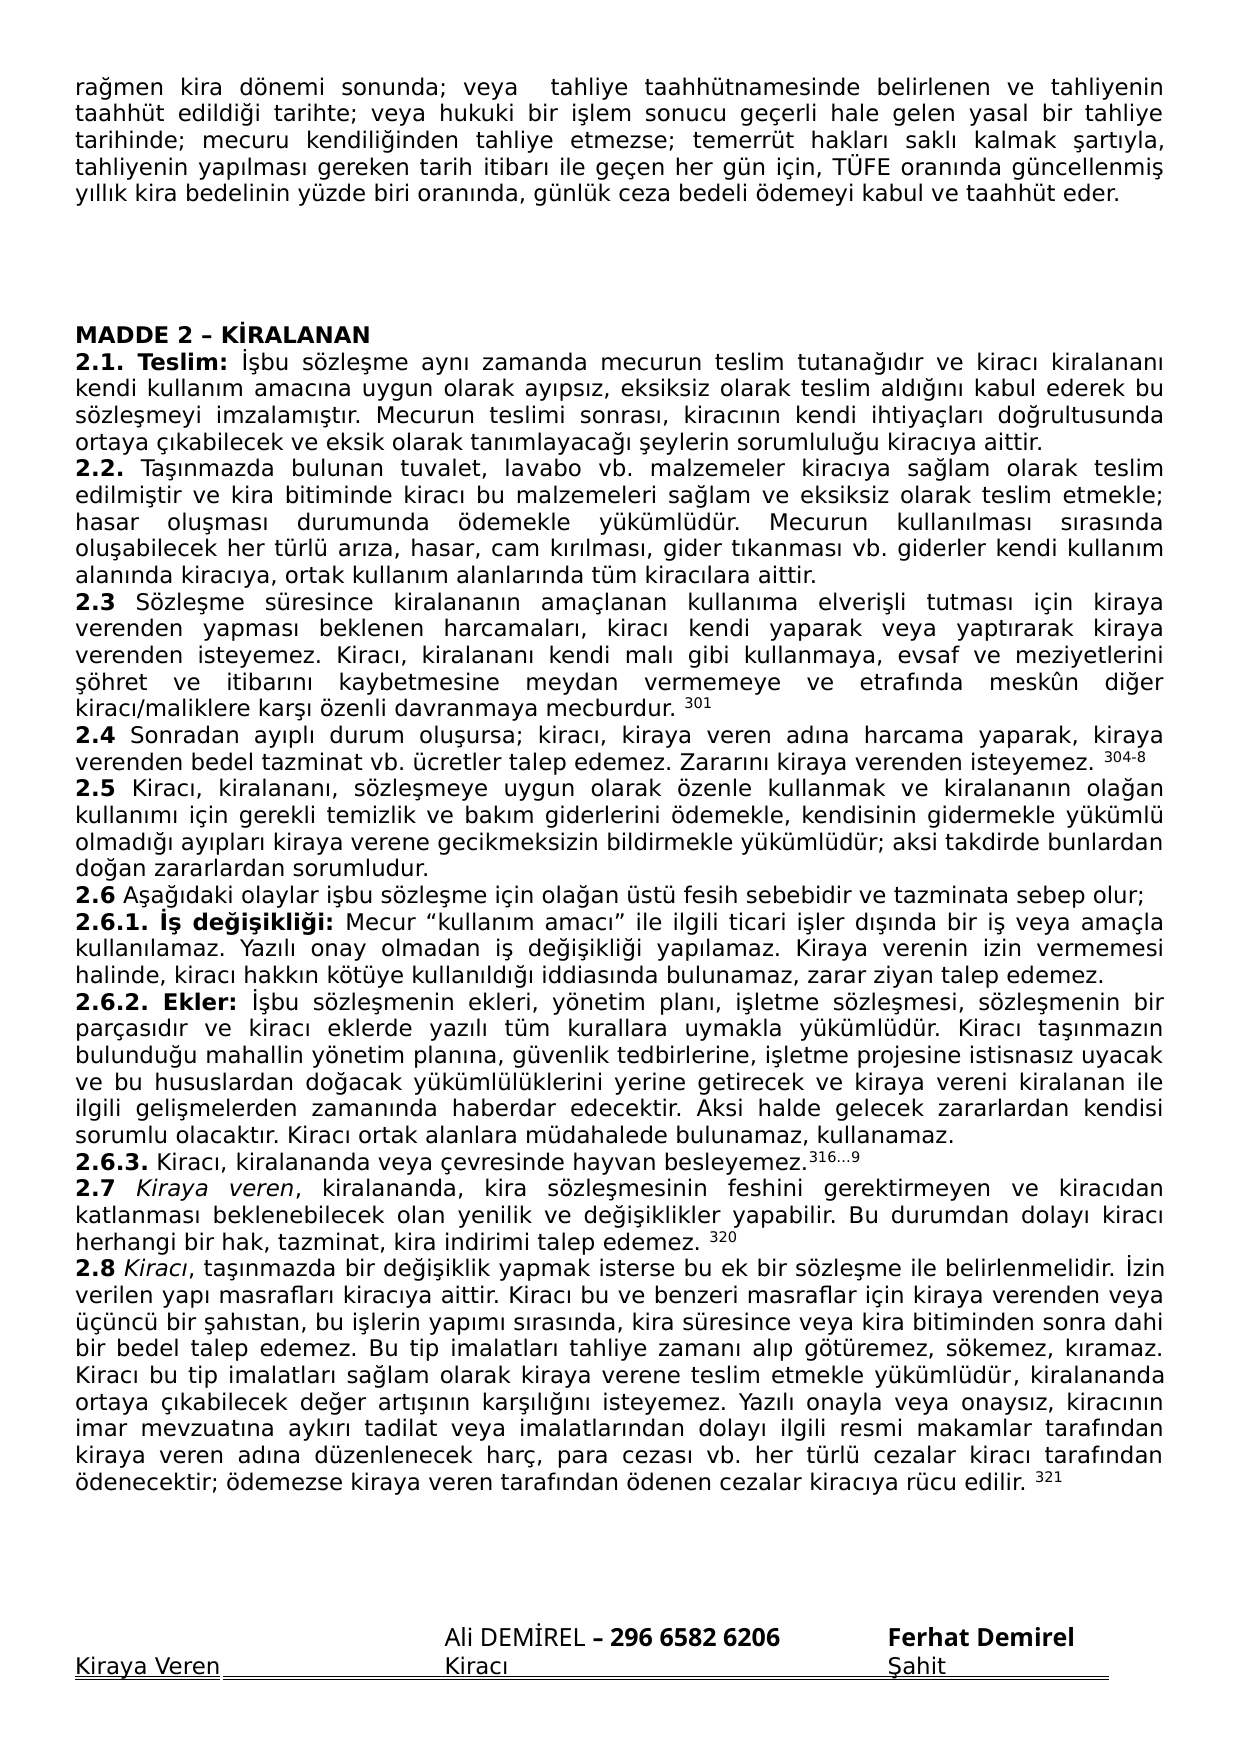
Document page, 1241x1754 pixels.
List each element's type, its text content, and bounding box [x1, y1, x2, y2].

text 2.6.1. İş değişikliği: Mecur “kullanım amacı” ile ilgili ticari işler dışında bir iş veya amaçla kullanılamaz. Yazılı onay olmadan iş değişikliği yapılamaz. Kiraya verenin izin vermemesi halinde, kiracı hakkın kötüye kullanıldığı iddiasında bulunamaz, zarar ziyan talep edemez. [75, 909, 1165, 989]
text 2.8 Kiracı, taşınmazda bir değişiklik yapmak isterse bu ek bir sözleşme ile belirlenmelidir. İzin verilen yapı masrafları kiracıya aittir. Kiracı bu ve benzeri masraflar için kiraya verenden veya üçüncü bir şahıstan, bu işlerin yapımı sırasında, kira süresince veya kira bitiminden sonra dahi bir bedel talep edemez. Bu tip imalatları tahliye zamanı alıp götüremez, sökemez, kıramaz. Kiracı bu tip imalatları sağlam olarak kiraya verene teslim etmekle yükümlüdür, kiralananda ortaya çıkabilecek değer artışının karşılığını isteyemez. Yazılı onayla veya onaysız, kiracının imar mevzuatına aykırı tadilat veya imalatlarından dolayı ilgili resmi makamlar tarafından kiraya veren adına düzenlenecek harç, para cezası vb. her türlü cezalar kiracı tarafından ödenecektir; ödemezse kiraya veren tarafından ödenen cezalar kiracıya rücu edilir. 321 [75, 1255, 1165, 1495]
text 2.5 Kiracı, kiralananı, sözleşmeye uygun olarak özenle kullanmak ve kiralananın olağan kullanımı için gerekli temizlik ve bakım giderlerini ödemekle, kendisinin gidermekle yükümlü olmadığı ayıpları kiraya verene gecikmeksizin bildirmekle yükümlüdür; aksi takdirde bunlardan doğan zararlardan sorumludur. [75, 775, 1165, 882]
text 2.7 Kiraya veren, kiralananda, kira sözleşmesinin feshini gerektirmeyen ve kiracıdan katlanması beklenebilecek olan yenilik ve değişiklikler yapabilir. Bu durumdan dolayı kiracı herhangi bir hak, tazminat, kira indirimi talep edemez. 320 [75, 1175, 1165, 1255]
text 2.3 Sözleşme süresince kiralananın amaçlanan kullanıma elverişli tutması için kiraya verenden yapması beklenen harcamaları, kiracı kendi yaparak veya yaptırarak kiraya verenden isteyemez. Kiracı, kiralananı kendi malı gibi kullanmaya, evsaf ve meziyetlerini şöhret ve itibarını kaybetmesine meydan vermemeye ve etrafında meskûn diğer kiracı/maliklere karşı özenli davranmaya mecburdur. 301 [75, 589, 1165, 722]
text 2.6.2. Ekler: İşbu sözleşmenin ekleri, yönetim planı, işletme sözleşmesi, sözleşmenin bir parçasıdır ve kiracı eklerde yazılı tüm kurallara uymakla yükümlüdür. Kiracı taşınmazın bulunduğu mahallin yönetim planına, güvenlik tedbirlerine, işletme projesine istisnasız uyacak ve bu hususlardan doğacak yükümlülüklerini yerine getirecek ve kiraya vereni kiralanan ile ilgili gelişmelerden zamanında haberdar edecektir. Aksi halde gelecek zararlardan kendisi sorumlu olacaktır. Kiracı ortak alanlara müdahalede bulunamaz, kullanamaz. [75, 989, 1165, 1149]
text 2.2. Taşınmazda bulunan tuvalet, lavabo vb. malzemeler kiracıya sağlam olarak teslim edilmiştir ve kira bitiminde kiracı bu malzemeleri sağlam ve eksiksiz olarak teslim etmekle; hasar oluşması durumunda ödemekle yükümlüdür. Mecurun kullanılması sırasında oluşabilecek her türlü arıza, hasar, cam kırılması, gider tıkanması vb. giderler kendi kullanım alanında kiracıya, ortak kullanım alanlarında tüm kiracılara aittir. [75, 455, 1165, 589]
text rağmen kira dönemi sonunda; veya tahliye taahhütnamesinde belirlenen ve tahliyenin taahhüt edildiği tarihte; veya hukuki bir işlem sonucu geçerli hale gelen yasal bir tahliye tarihinde; mecuru kendiliğinden tahliye etmezse; temerrüt hakları saklı kalmak şartıyla, tahliyenin yapılması gereken tarih itibarı ile geçen her gün için, TÜFE oranında güncellenmiş yıllık kira bedelinin yüzde biri oranında, günlük ceza bedeli ödemeyi kabul ve taahhüt eder. [75, 74, 1165, 207]
text 2.4 Sonradan ayıplı durum oluşursa; kiracı, kiraya veren adına harcama yaparak, kiraya verenden bedel tazminat vb. ücretler talep edemez. Zararını kiraya verenden isteyemez. 304-8 [75, 722, 1165, 775]
text 2.6.3. Kiracı, kiralananda veya çevresinde hayvan besleyemez.316…9 [75, 1149, 1165, 1175]
text 2.1. Teslim: İşbu sözleşme aynı zamanda mecurun teslim tutanağıdır ve kiracı kiralananı kendi kullanım amacına uygun olarak ayıpsız, eksiksiz olarak teslim aldığını kabul ederek bu sözleşmeyi imzalamıştır. Mecurun teslimi sonrası, kiracının kendi ihtiyaçları doğrultusunda ortaya çıkabilecek ve eksik olarak tanımlayacağı şeylerin sorumluluğu kiracıya aittir. [75, 349, 1165, 455]
text MADDE 2 – KİRALANAN [75, 322, 1165, 349]
text 2.6 Aşağıdaki olaylar işbu sözleşme için olağan üstü fesih sebebidir ve tazminata sebep olur; [75, 882, 1165, 909]
